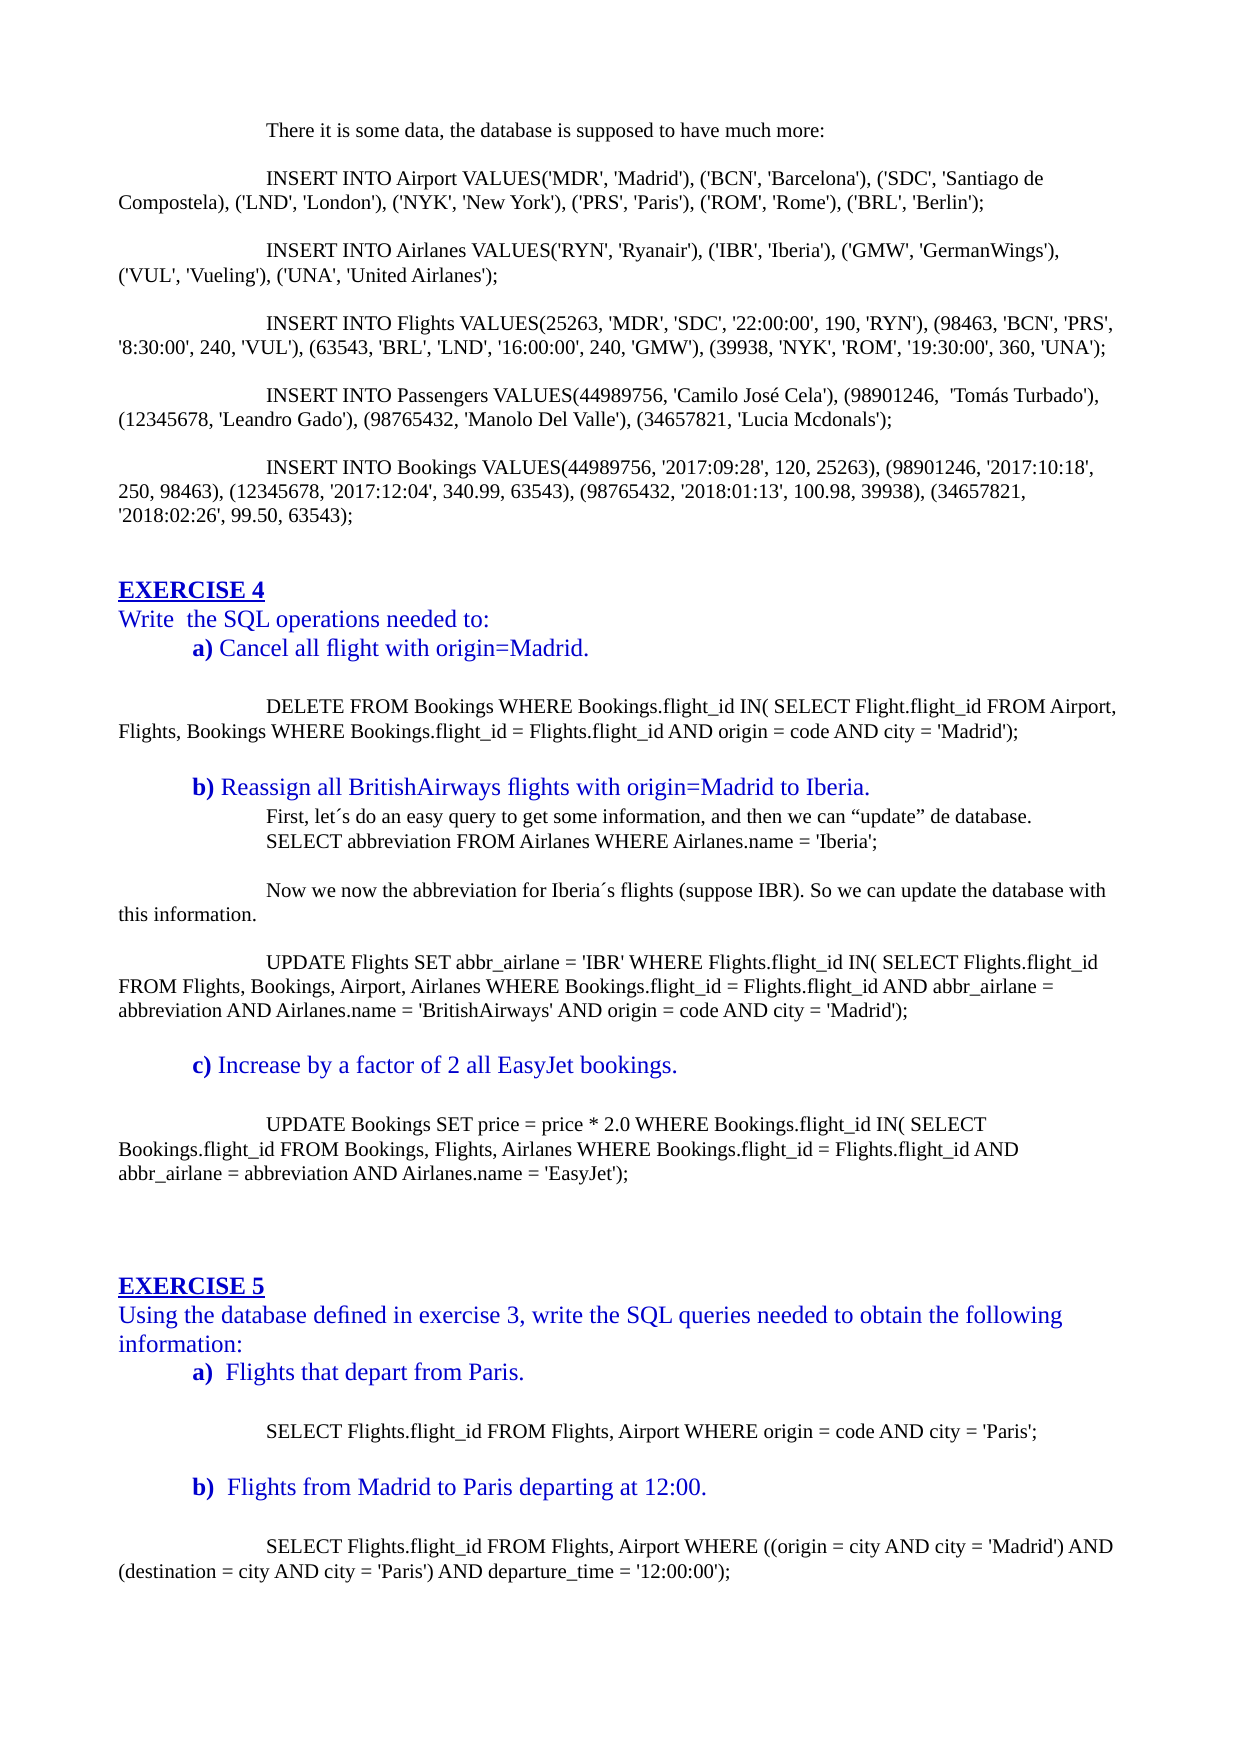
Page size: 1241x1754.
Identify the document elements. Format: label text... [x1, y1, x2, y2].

text Using the database deﬁned in exercise 3, write the SQL queries needed to obtain the following information: [118, 1300, 1122, 1357]
text b) Flights from Madrid to Paris departing at 12:00. [118, 1472, 1122, 1501]
text First, let´s do an easy query to get some information, and then we can “update” de database. [118, 801, 1122, 829]
text EXERCISE 4 [118, 575, 1122, 604]
text SELECT abbreviation FROM Airlanes WHERE Airlanes.name = 'Iberia'; [118, 829, 1122, 853]
text SELECT Flights.flight_id FROM Flights, Airport WHERE ((origin = city AND city = 'Madrid') AND (destination = city AND city = 'Paris') AND departure_time = '12:00:00'); [118, 1530, 1122, 1583]
text c) Increase by a factor of 2 all EasyJet bookings. [118, 1051, 1122, 1079]
text INSERT INTO Airport VALUES('MDR', 'Madrid'), ('BCN', 'Barcelona'), ('SDC', 'Santiago de Compostela), ('LND', 'London'), ('NYK', 'New York'), ('PRS', 'Paris'), ('ROM', 'Rome'), ('BRL', 'Berlin'); [118, 166, 1122, 214]
text UPDATE Bookings SET price = price * 2.0 WHERE Bookings.flight_id IN( SELECT Bookings.flight_id FROM Bookings, Flights, Airlanes WHERE Bookings.flight_id = Flights.flight_id AND abbr_airlane = abbreviation AND Airlanes.name = 'EasyJet'); [118, 1108, 1122, 1185]
text SELECT Flights.flight_id FROM Flights, Airport WHERE origin = code AND city = 'Paris'; [118, 1415, 1122, 1444]
text Write the SQL operations needed to: [118, 604, 1122, 633]
text Now we now the abbreviation for Iberia´s flights (suppose IBR). So we can update the database with this information. [118, 877, 1122, 926]
text INSERT INTO Airlanes VALUES('RYN', 'Ryanair'), ('IBR', 'Iberia'), ('GMW', 'GermanWings'), ('VUL', 'Vueling'), ('UNA', 'United Airlanes'); [118, 238, 1122, 287]
text INSERT INTO Bookings VALUES(44989756, '2017:09:28', 120, 25263), (98901246, '2017:10:18', 250, 98463), (12345678, '2017:12:04', 340.99, 63543), (98765432, '2018:01:13', 100.98, 39938), (34657821, '2018:02:26', 99.50, 63543); [118, 455, 1122, 527]
text a) Cancel all ﬂight with origin=Madrid. [118, 633, 1122, 662]
text INSERT INTO Passengers VALUES(44989756, 'Camilo José Cela'), (98901246, 'Tomás Turbado'), (12345678, 'Leandro Gado'), (98765432, 'Manolo Del Valle'), (34657821, 'Lucia Mcdonals'); [118, 383, 1122, 431]
text EXERCISE 5 [118, 1271, 1122, 1300]
text INSERT INTO Flights VALUES(25263, 'MDR', 'SDC', '22:00:00', 190, 'RYN'), (98463, 'BCN', 'PRS', '8:30:00', 240, 'VUL'), (63543, 'BRL', 'LND', '16:00:00', 240, 'GMW'), (39938, 'NYK', 'ROM', '19:30:00', 360, 'UNA'); [118, 311, 1122, 359]
text DELETE FROM Bookings WHERE Bookings.flight_id IN( SELECT Flight.flight_id FROM Airport, Flights, Bookings WHERE Bookings.flight_id = Flights.flight_id AND origin = code AND city = 'Madrid'); [118, 690, 1122, 743]
text a) Flights that depart from Paris. [118, 1357, 1122, 1386]
text There it is some data, the database is supposed to have much more: [118, 118, 1122, 142]
text UPDATE Flights SET abbr_airlane = 'IBR' WHERE Flights.flight_id IN( SELECT Flights.flight_id FROM Flights, Bookings, Airport, Airlanes WHERE Bookings.flight_id = Flights.flight_id AND abbr_airlane = abbreviation AND Airlanes.name = 'BritishAirways' AND origin = code AND city = 'Madrid'); [118, 950, 1122, 1022]
text b) Reassign all BritishAirways ﬂights with origin=Madrid to Iberia. [118, 772, 1122, 801]
